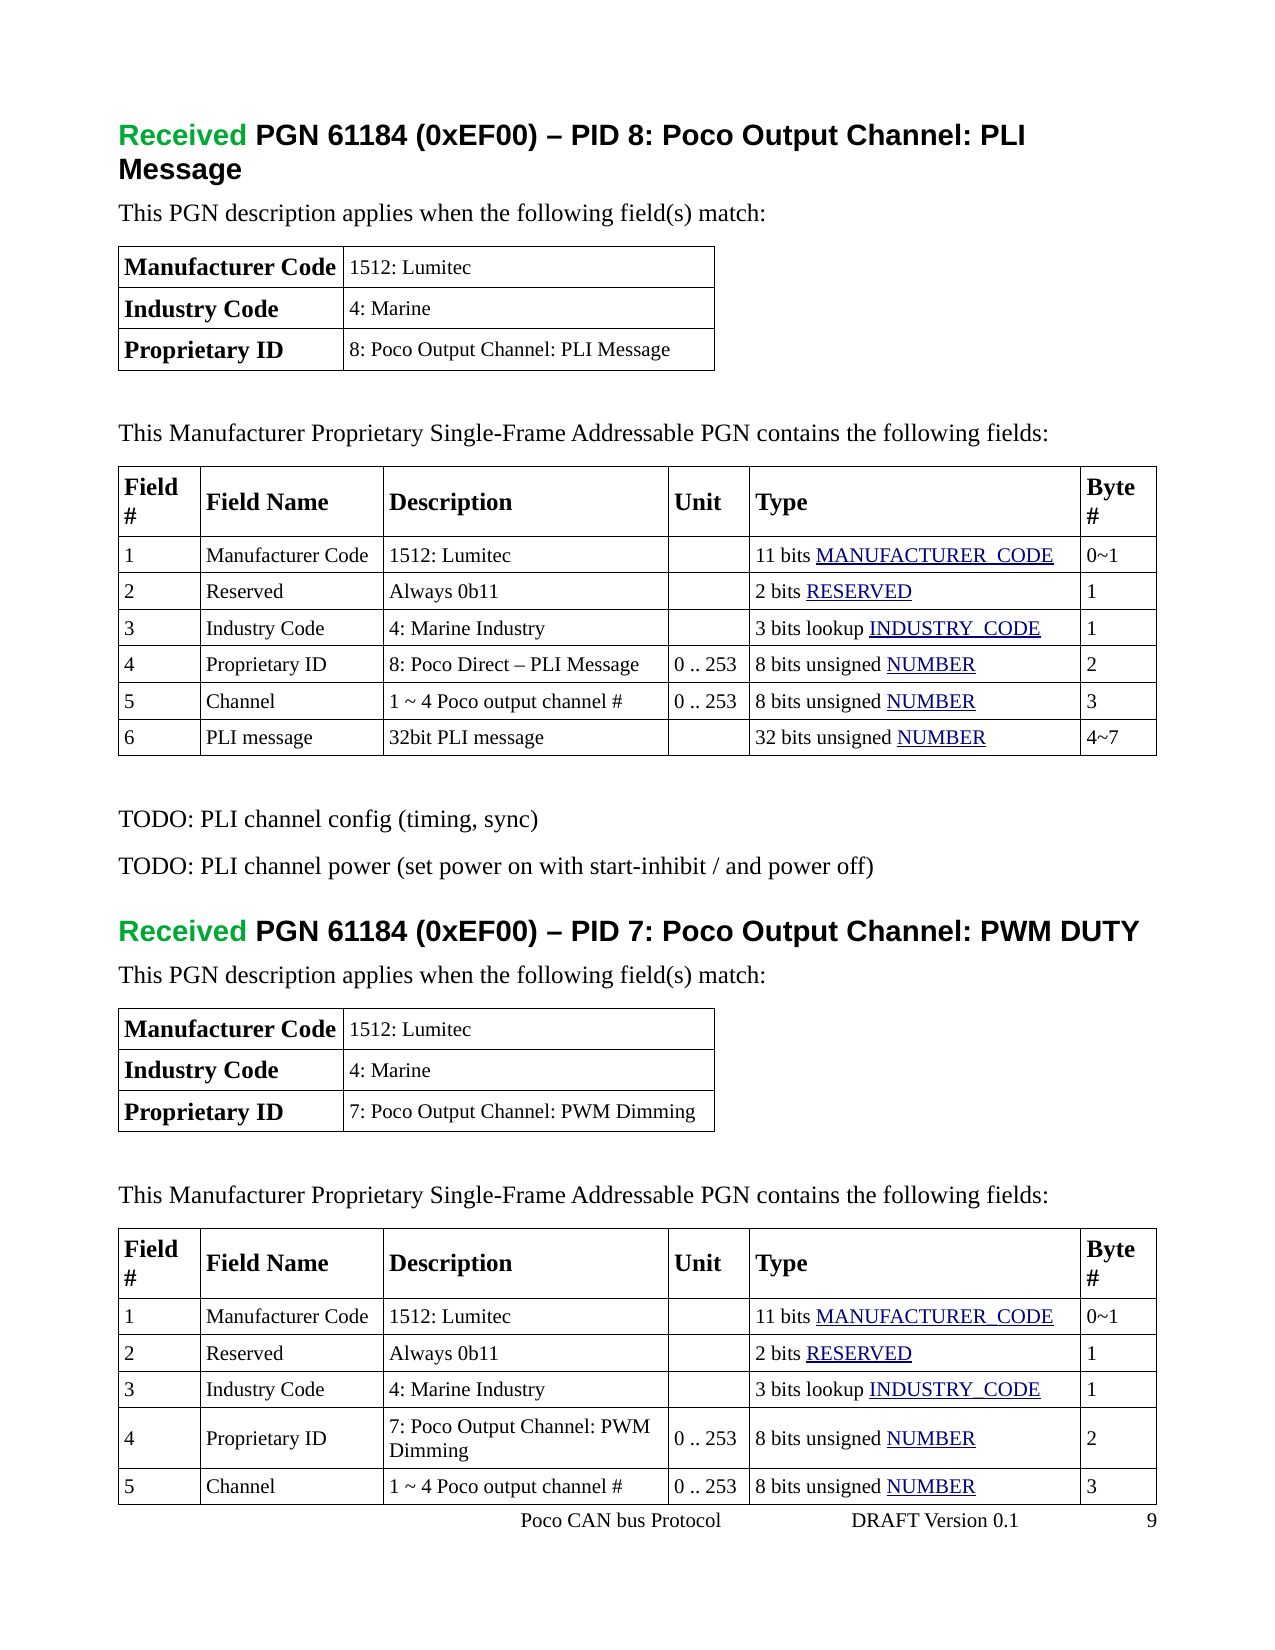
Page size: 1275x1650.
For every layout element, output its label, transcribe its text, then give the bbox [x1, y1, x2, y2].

table_cell 1 ~ 4 Poco output channel # [384, 683, 668, 718]
table_cell 3 [1081, 683, 1156, 718]
table_cell 7: Poco Output Channel: PWM Dimming [384, 1408, 668, 1468]
subtitle Received PGN 61184 (0xEF00) – PID 8: Poco Output Channel: PLI Message [118, 118, 1157, 186]
table_cell 4~7 [1081, 720, 1156, 755]
table_cell 11 bits MANUFACTURER_CODE [750, 1299, 1080, 1334]
table_cell 8: Poco Output Channel: PLI Message [344, 329, 714, 369]
table_cell Always 0b11 [384, 573, 668, 609]
table_cell [669, 1299, 749, 1334]
text TODO: PLI channel power (set power on with start-inhibit / and power off) [118, 851, 1157, 880]
table_cell 11 bits MANUFACTURER_CODE [750, 537, 1080, 572]
table_cell 0 .. 253 [669, 646, 749, 682]
table_header Description [384, 467, 668, 536]
table_cell 8 bits unsigned NUMBER [750, 683, 1080, 718]
table_cell 4: Marine [344, 1050, 714, 1090]
table_cell [669, 537, 749, 572]
table_cell [669, 1372, 749, 1407]
table_cell Industry Code [201, 610, 383, 645]
table_header Field Name [201, 467, 383, 536]
text This PGN description applies when the following field(s) match: [118, 198, 1157, 227]
subtitle Received PGN 61184 (0xEF00) – PID 7: Poco Output Channel: PWM DUTY [118, 913, 1157, 947]
table_cell 2 bits RESERVED [750, 573, 1080, 609]
table_cell 8 bits unsigned NUMBER [750, 1469, 1080, 1504]
table_header Type [750, 1229, 1080, 1297]
table_cell 2 [119, 1335, 200, 1371]
table_cell 0 .. 253 [669, 683, 749, 718]
table_cell 0~1 [1081, 537, 1156, 572]
table_header Byte # [1081, 1229, 1156, 1297]
table_cell 3 [119, 610, 200, 645]
table_header Manufacturer Code [119, 1009, 343, 1049]
table_cell [669, 610, 749, 645]
table_cell Industry Code [201, 1372, 383, 1407]
table_cell Industry Code [119, 288, 343, 328]
table_cell 1 ~ 4 Poco output channel # [384, 1469, 668, 1504]
table_cell 1 [119, 1299, 200, 1334]
table_cell 2 [119, 573, 200, 609]
table_cell 4: Marine [344, 288, 714, 328]
table_header Type [750, 467, 1080, 536]
table_cell 1 [1081, 610, 1156, 645]
table_cell 1512: Lumitec [384, 537, 668, 572]
table_cell Proprietary ID [201, 1408, 383, 1468]
table_cell 7: Poco Output Channel: PWM Dimming [344, 1091, 714, 1131]
text This Manufacturer Proprietary Single-Frame Addressable PGN contains the following fields: [118, 418, 1157, 447]
table_cell 2 [1081, 646, 1156, 682]
table_cell 1512: Lumitec [384, 1299, 668, 1334]
table_cell 8 bits unsigned NUMBER [750, 1408, 1080, 1468]
table_cell Channel [201, 1469, 383, 1504]
table_cell 3 [119, 1372, 200, 1407]
table_cell Proprietary ID [201, 646, 383, 682]
table_header 1512: Lumitec [344, 1009, 714, 1049]
table_header Field # [119, 1229, 200, 1297]
table_header Manufacturer Code [119, 247, 343, 287]
table_cell 4 [119, 1408, 200, 1468]
text This PGN description applies when the following field(s) match: [118, 960, 1157, 988]
table_cell 0~1 [1081, 1299, 1156, 1334]
table_cell 0 .. 253 [669, 1469, 749, 1504]
table_header 1512: Lumitec [344, 247, 714, 287]
table_cell Reserved [201, 1335, 383, 1371]
table_cell 8: Poco Direct – PLI Message [384, 646, 668, 682]
table_cell Reserved [201, 573, 383, 609]
table_cell [669, 573, 749, 609]
table_cell Industry Code [119, 1050, 343, 1090]
table_cell Manufacturer Code [201, 537, 383, 572]
table_cell 3 bits lookup INDUSTRY_CODE [750, 1372, 1080, 1407]
table_header Unit [669, 467, 749, 536]
table_header Byte # [1081, 467, 1156, 536]
table_cell Proprietary ID [119, 329, 343, 369]
table_header Unit [669, 1229, 749, 1297]
table_cell Proprietary ID [119, 1091, 343, 1131]
table_header Field # [119, 467, 200, 536]
table_cell [669, 1335, 749, 1371]
table_cell 1 [1081, 573, 1156, 609]
text TODO: PLI channel config (timing, sync) [118, 804, 1157, 832]
table_cell 32 bits unsigned NUMBER [750, 720, 1080, 755]
table_cell 4 [119, 646, 200, 682]
table_header Field Name [201, 1229, 383, 1297]
table_cell 4: Marine Industry [384, 610, 668, 645]
table_cell 1 [119, 537, 200, 572]
table_cell PLI message [201, 720, 383, 755]
table_cell 8 bits unsigned NUMBER [750, 646, 1080, 682]
table_cell 3 [1081, 1469, 1156, 1504]
table_cell [669, 720, 749, 755]
table_header Description [384, 1229, 668, 1297]
table_cell 1 [1081, 1372, 1156, 1407]
table_cell 1 [1081, 1335, 1156, 1371]
table_cell 0 .. 253 [669, 1408, 749, 1468]
text This Manufacturer Proprietary Single-Frame Addressable PGN contains the following fields: [118, 1180, 1157, 1208]
table_cell 2 [1081, 1408, 1156, 1468]
table_cell 6 [119, 720, 200, 755]
table_cell Manufacturer Code [201, 1299, 383, 1334]
table_cell 5 [119, 683, 200, 718]
table_cell 3 bits lookup INDUSTRY_CODE [750, 610, 1080, 645]
table_cell Channel [201, 683, 383, 718]
table_cell 32bit PLI message [384, 720, 668, 755]
table_cell 4: Marine Industry [384, 1372, 668, 1407]
table_cell 2 bits RESERVED [750, 1335, 1080, 1371]
table_cell 5 [119, 1469, 200, 1504]
table_cell Always 0b11 [384, 1335, 668, 1371]
